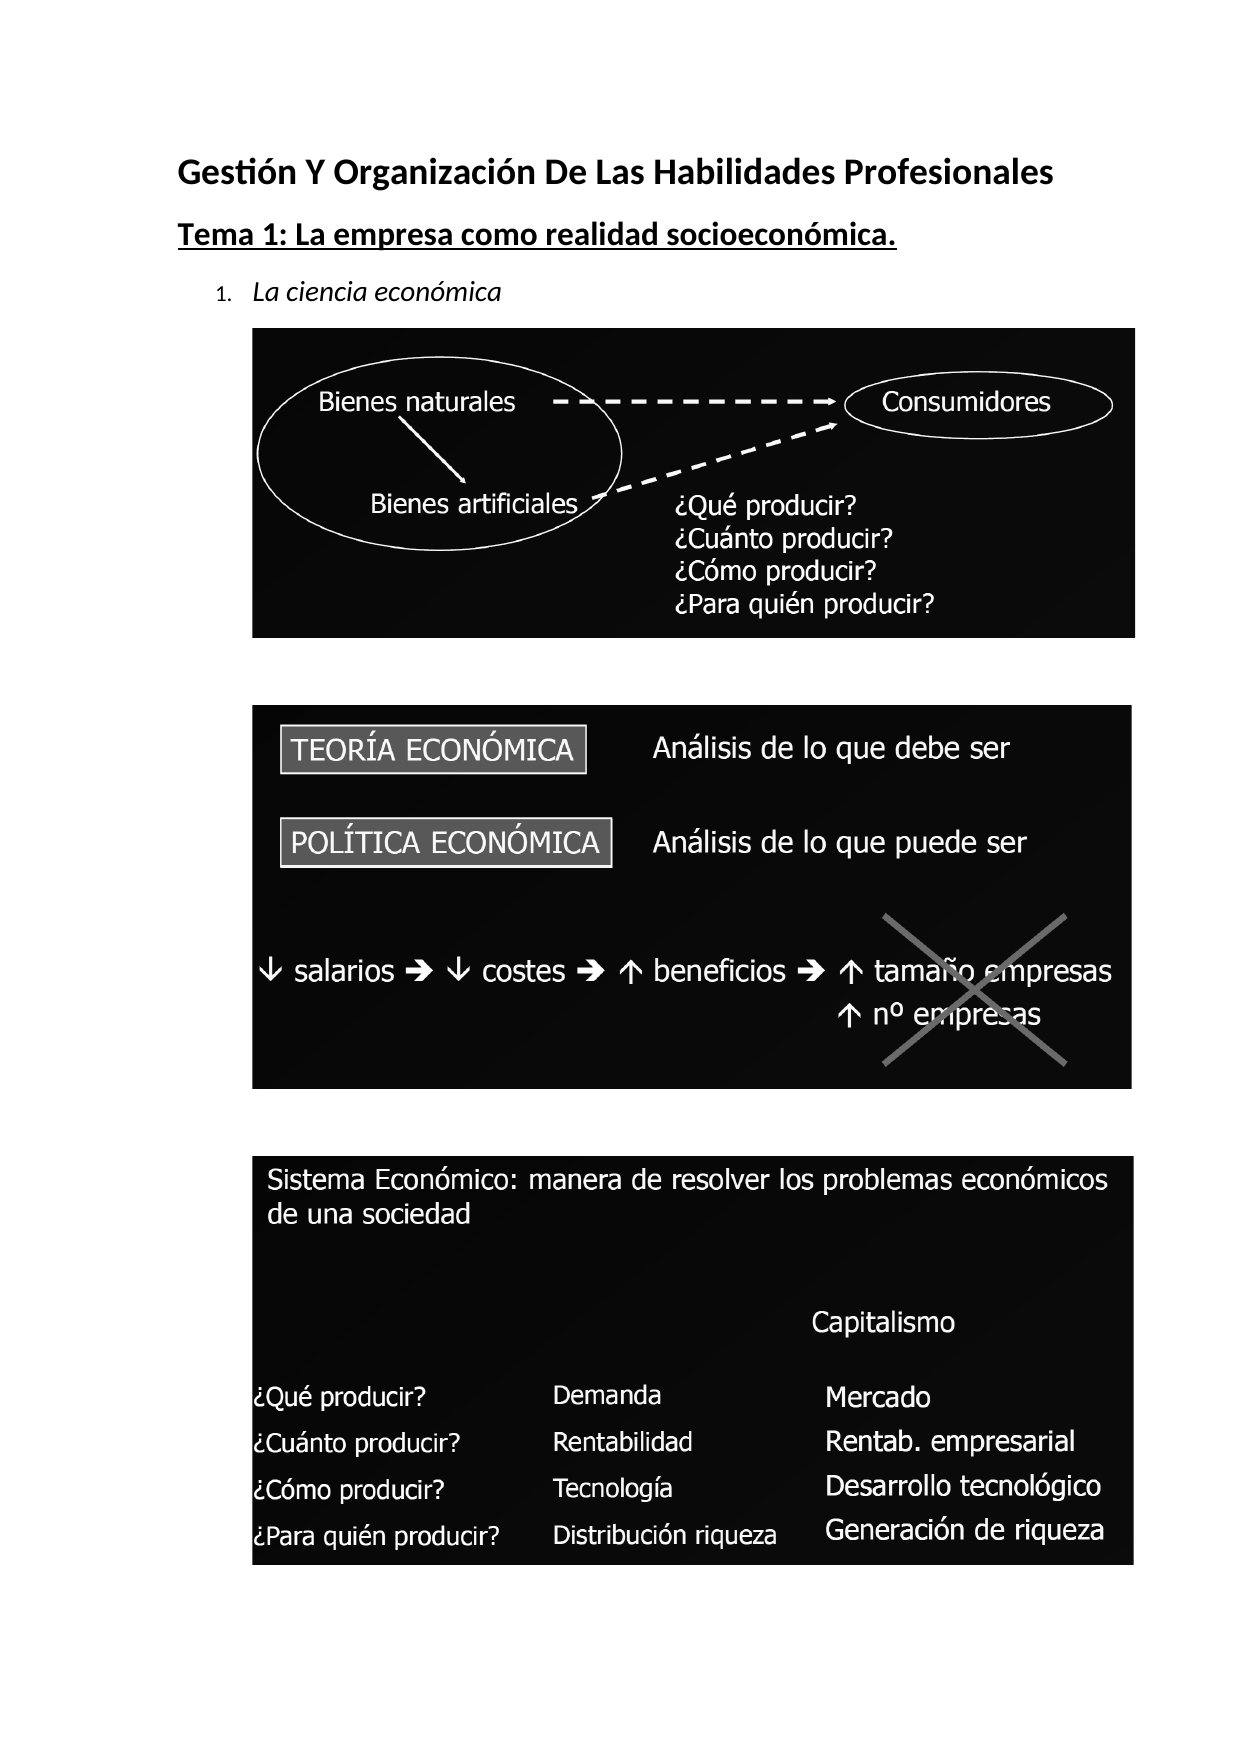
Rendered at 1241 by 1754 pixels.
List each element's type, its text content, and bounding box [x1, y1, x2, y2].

text Tema 1: La empresa como realidad socioeconómica. [177, 213, 1063, 254]
list La ciencia económica [215, 273, 1063, 309]
text Gestión Y Organización De Las Habilidades Profesionales [177, 148, 1063, 193]
